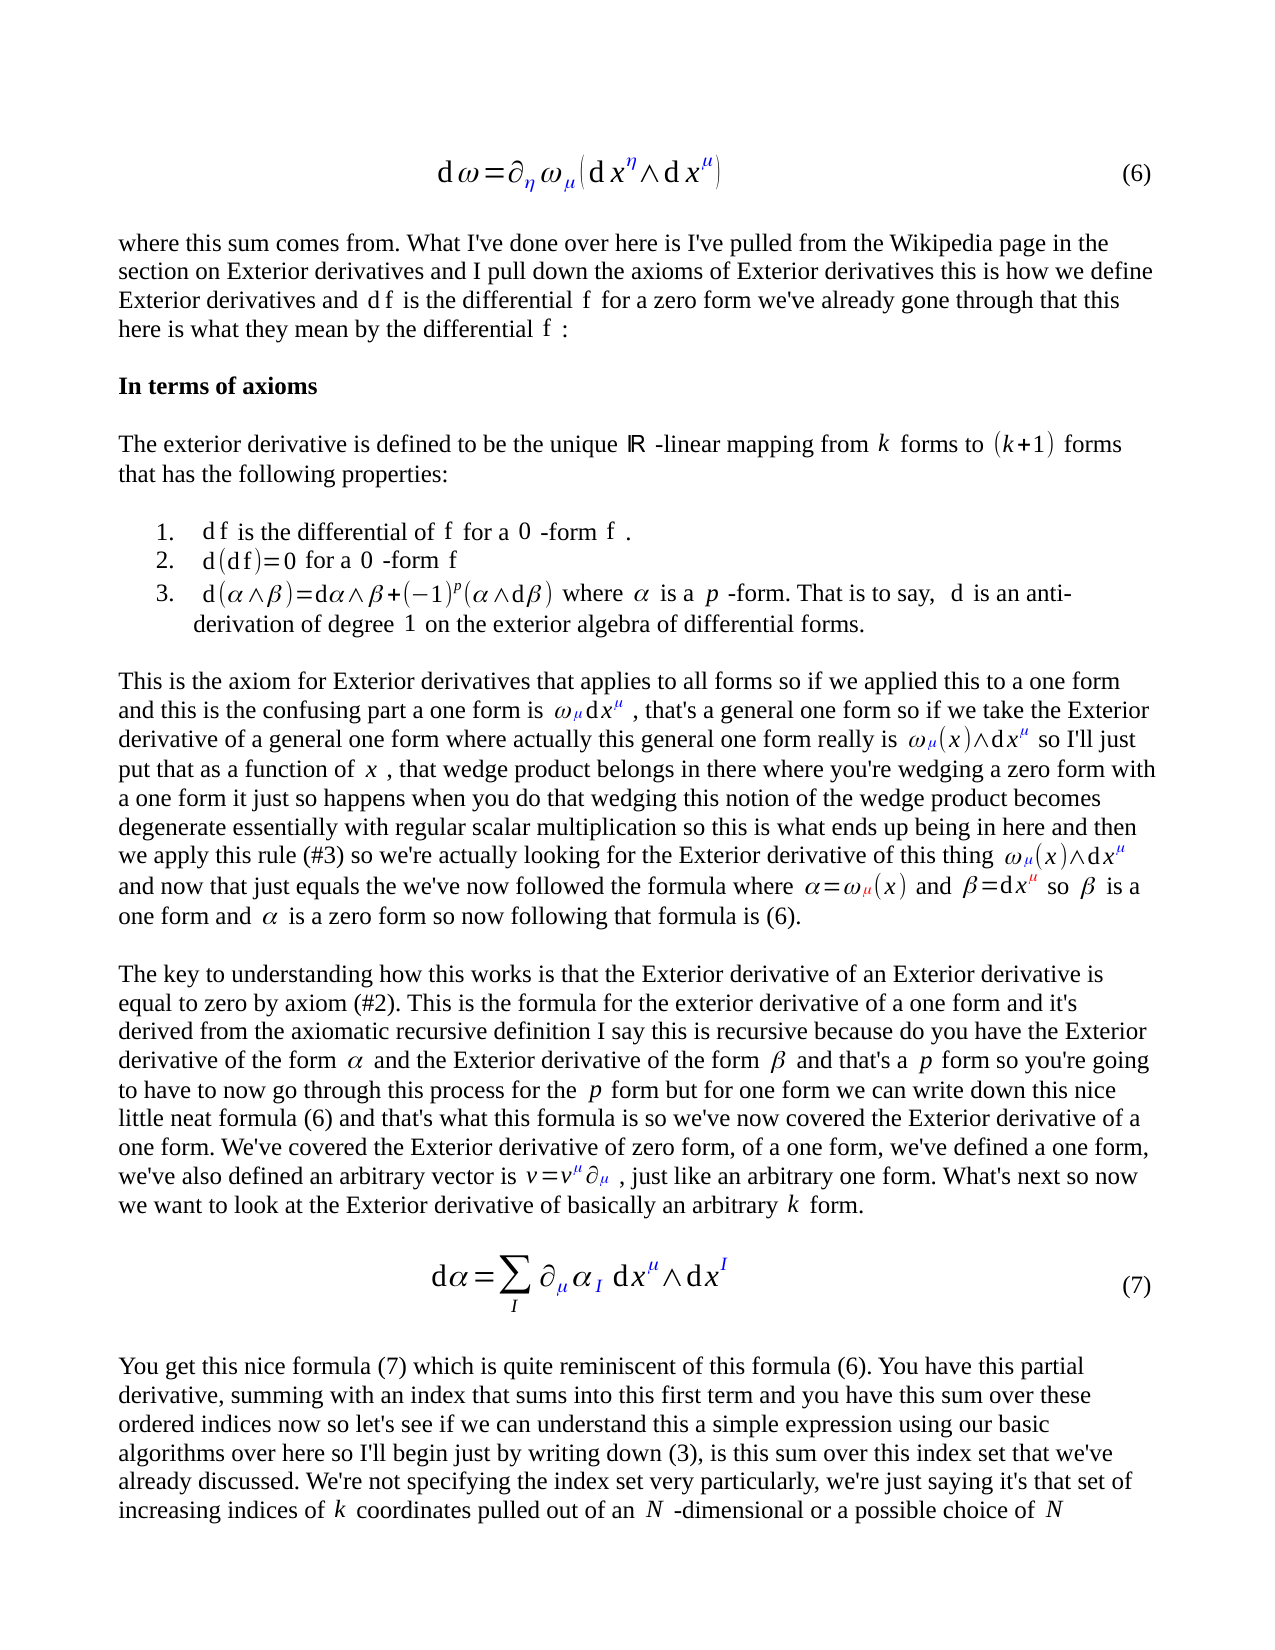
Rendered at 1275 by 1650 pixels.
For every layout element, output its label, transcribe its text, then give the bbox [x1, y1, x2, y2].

table_header [118, 147, 1041, 199]
text This is the axiom for Exterior derivatives that applies to all forms so if we applied this to a one form and this is the confusing part a one form is, that's a general one form so if we take the Exterior derivative of a general one form where actually this general one form really isso I'll just put that as a function of, that wedge product belongs in there where you're wedging a zero form with a one form it just so happens when you do that wedging this notion of the wedge product becomes degenerate essentially with regular scalar multiplication so this is what ends up being in here and then we apply this rule (#3) so we're actually looking for the Exterior derivative of this thing [118, 666, 1157, 871]
list is the differential offor a-form. [156, 517, 1157, 546]
table_header (6) [1041, 147, 1157, 199]
text The key to understanding how this works is that the Exterior derivative of an Exterior derivative is equal to zero by axiom (#2). This is the formula for the exterior derivative of a one form and it's derived from the axiomatic recursive definition I say this is recursive because do you have the Exterior derivative of the formand the Exterior derivative of the formand that's aform so you're going to have to now go through this process for theform but for one form we can write down this nice little neat formula (6) and that's what this formula is so we've now covered the Exterior derivative of a one form. We've covered the Exterior derivative of zero form, of a one form, we've defined a one form, we've also defined an arbitrary vector is, just like an arbitrary one form. What's next so now we want to look at the Exterior derivative of basically an arbitraryform. [118, 959, 1157, 1218]
text In terms of axioms [118, 371, 1157, 400]
list whereis a-form. That is to say, is an anti-derivation of degreeon the exterior algebra of differential forms. [156, 576, 1157, 638]
text You get this nice formula (7) which is quite reminiscent of this formula (6). You have this partial derivative, summing with an index that sums into this first term and you have this sum over these ordered indices now so let's see if we can understand this a simple expression using our basic algorithms over here so I'll begin just by writing down (3), is this sum over this index set that we've already discussed. We're not specifying the index set very particularly, we're just saying it's that set of increasing indices ofcoordinates pulled out of an-dimensional or a possible choice ofdifferent coordinates. I'm going to ignore the sum sign and we're going to think of this as an Einstein sum so we're going to get rid of this summation. Now we'll just apply this general idea of how to create an Exterior derivative of of the wedge product of two forms and we'll do the same thing we've got this function on the space time because remember these are all fields right this is a form field so there's one form at every point in space time so this is a function on the space time it's hard to remember that underneath all of this is a manifold which in our case is going to be space time and the manifold has coordinatesyou've got to always remember that and at every point you have a value of this form and ergo you end up having a form field and that is why thisis actually a function of the coordinates I know I said that before but the problem is as you move away from it your mind drifts off of it and you tend to forget so saying it again can't possibly hurt so that's the reminder, this is a form field and we're going to express it just like this without the summation. Now we take this guy (3), and we treat it very much the same way we did before. We're looking for: [118, 1351, 1157, 1524]
text and now that just equals the we've now followed the formula whereandsois a one form andis a zero form so now following that formula is (6). [118, 871, 1157, 930]
table_header [118, 1247, 1041, 1323]
table_header (7) [1041, 1247, 1157, 1323]
text where this sum comes from. What I've done over here is I've pulled from the Wikipedia page in the section on Exterior derivatives and I pull down the axioms of Exterior derivatives this is how we define Exterior derivatives andis the differentialfor a zero form we've already gone through that this here is what they mean by the differential: [118, 228, 1157, 343]
text The exterior derivative is defined to be the unique-linear mapping fromforms toforms that has the following properties: [118, 429, 1157, 488]
list for a-form [156, 546, 1157, 576]
